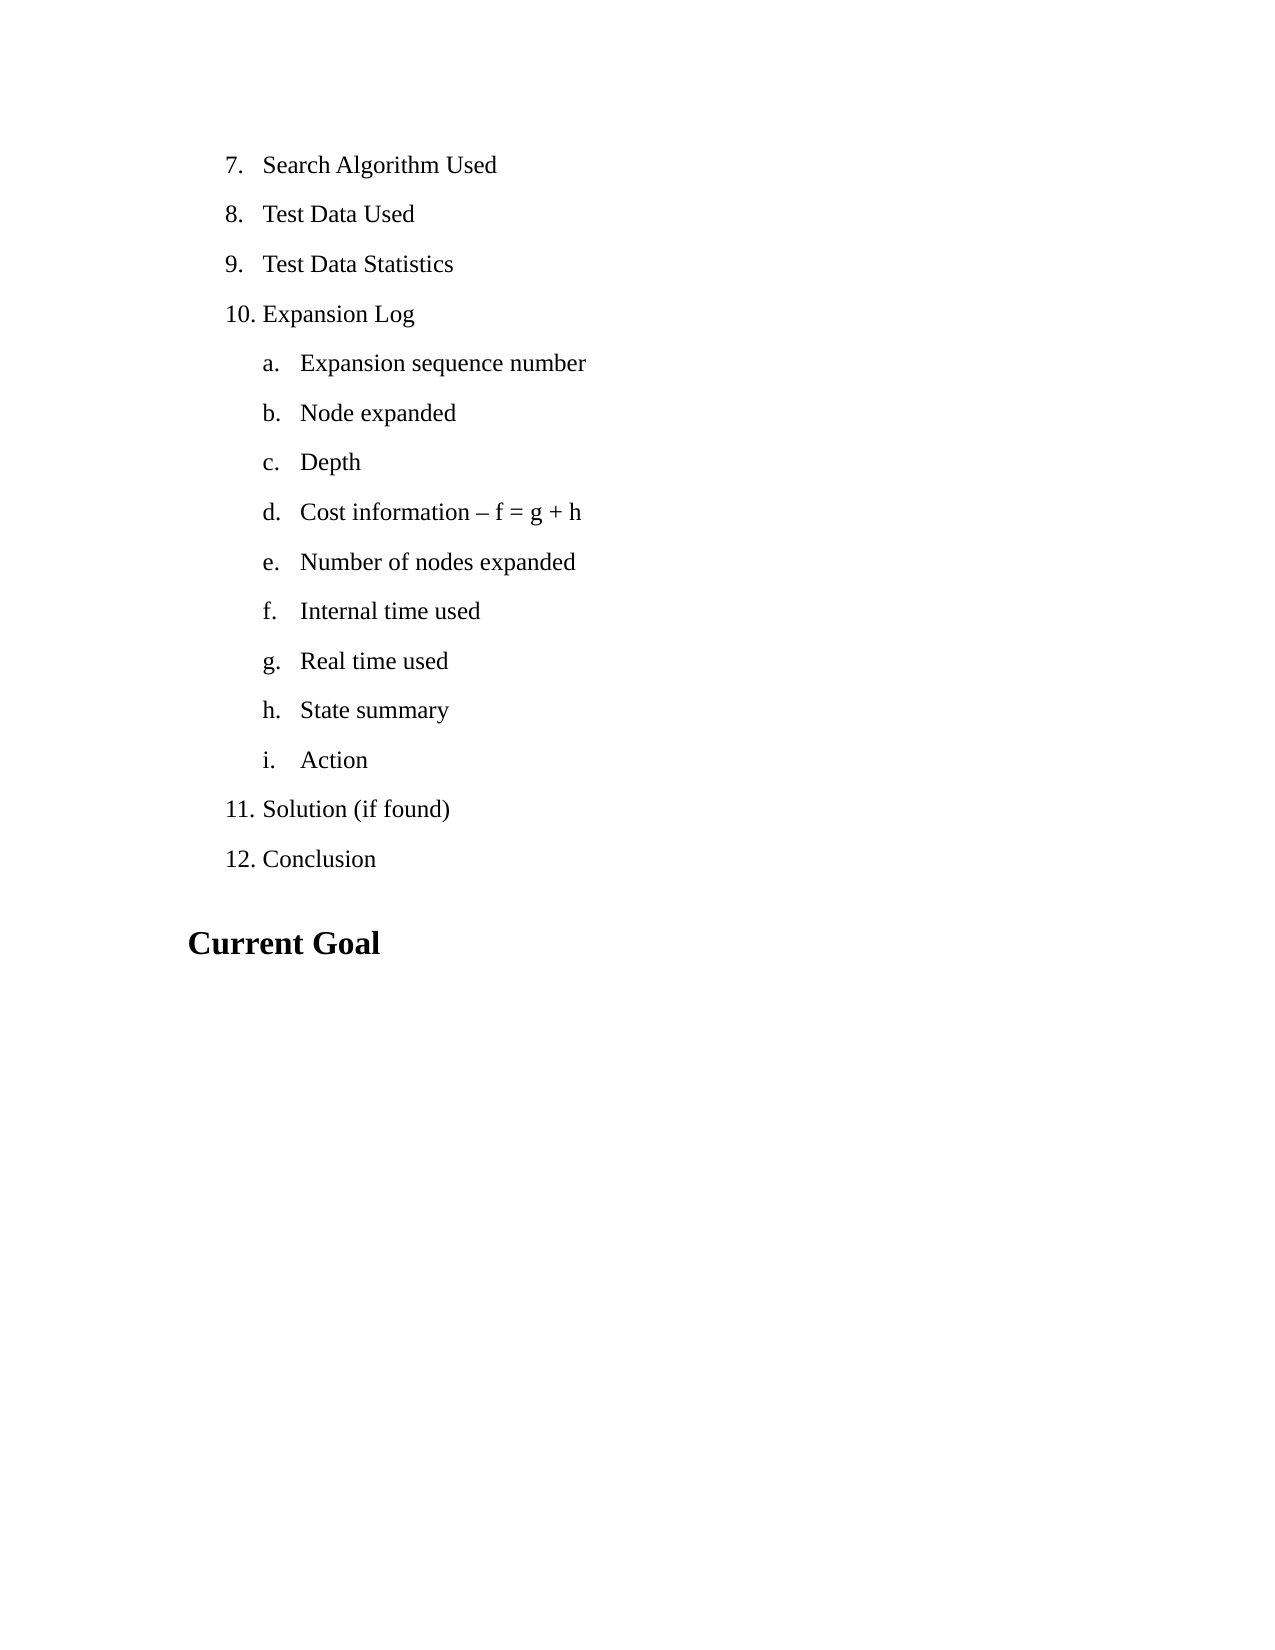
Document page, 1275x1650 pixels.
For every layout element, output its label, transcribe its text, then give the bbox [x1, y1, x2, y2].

list Test Data Used [225, 199, 1087, 228]
list Action [262, 745, 1087, 774]
list Cost information – f = g + h [262, 497, 1087, 526]
list Search Algorithm Used [225, 150, 1087, 179]
list State summary [262, 695, 1087, 724]
list Expansion sequence number [262, 348, 1087, 377]
list Internal time used [262, 596, 1087, 625]
list Test Data Statistics [225, 249, 1087, 278]
list Number of nodes expanded [262, 547, 1087, 575]
list Depth [262, 447, 1087, 476]
list Solution (if found) [225, 794, 1087, 823]
list Conclusion [225, 844, 1087, 873]
subtitle Current Goal [187, 923, 1087, 961]
list Real time used [262, 646, 1087, 674]
list Node expanded [262, 398, 1087, 427]
list Expansion Log [225, 299, 1087, 327]
